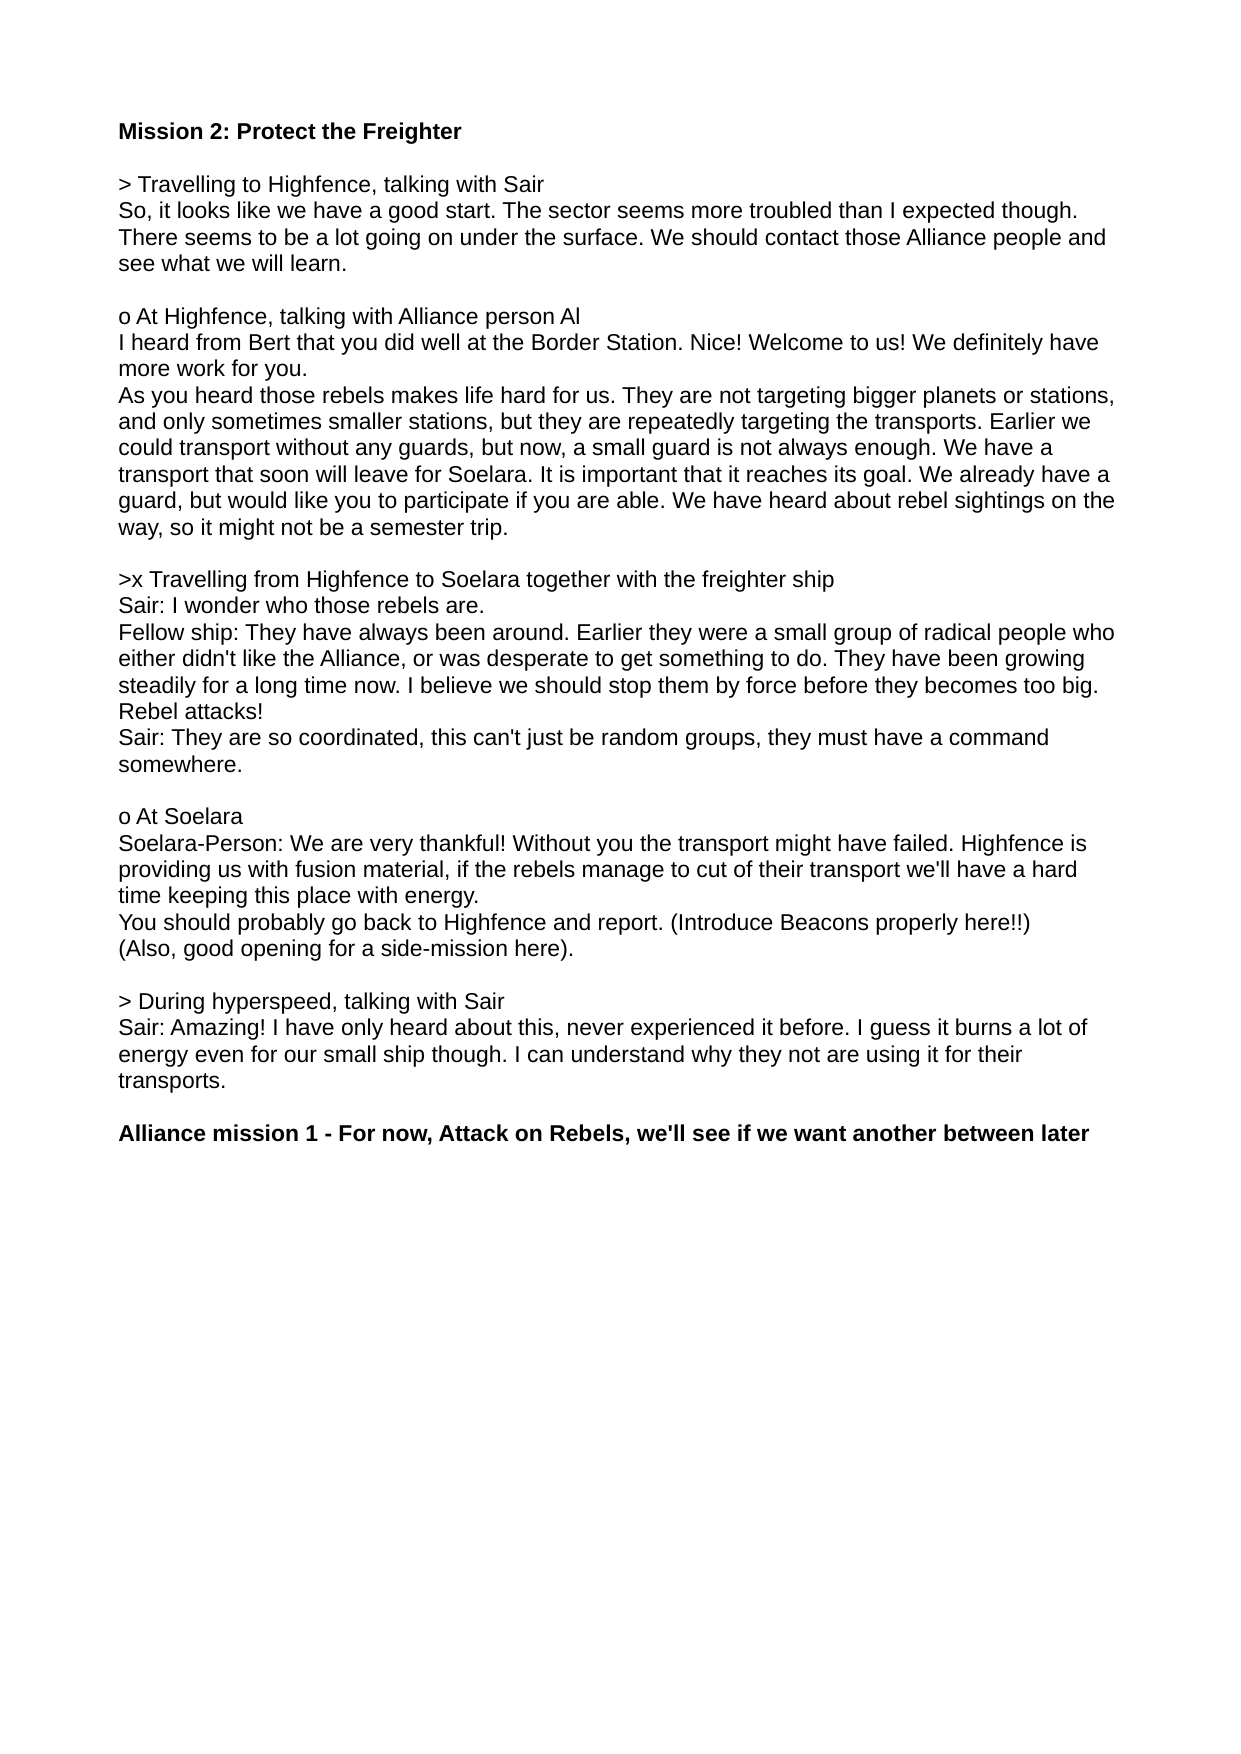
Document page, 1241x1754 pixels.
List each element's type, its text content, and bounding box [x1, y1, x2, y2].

text Sair: Amazing! I have only heard about this, never experienced it before. I guess it burns a lot of energy even for our small ship though. I can understand why they not are using it for their transports. [118, 1014, 1122, 1093]
text Soelara-Person: We are very thankful! Without you the transport might have failed. Highfence is providing us with fusion material, if the rebels manage to cut of their transport we'll have a hard time keeping this place with energy. [118, 830, 1122, 909]
text I heard from Bert that you did well at the Border Station. Nice! Welcome to us! We definitely have more work for you. [118, 329, 1122, 382]
text o At Highfence, talking with Alliance person Al [118, 303, 1122, 329]
text > During hyperspeed, talking with Sair [118, 988, 1122, 1014]
text (Also, good opening for a side-mission here). [118, 935, 1122, 961]
text Sair: They are so coordinated, this can't just be random groups, they must have a command somewhere. [118, 724, 1122, 777]
text Rebel attacks! [118, 698, 1122, 724]
text You should probably go back to Highfence and report. (Introduce Beacons properly here!!) [118, 909, 1122, 935]
text >x Travelling from Highfence to Soelara together with the freighter ship [118, 566, 1122, 592]
text So, it looks like we have a good start. The sector seems more troubled than I expected though. There seems to be a lot going on under the surface. We should contact those Alliance people and see what we will learn. [118, 197, 1122, 276]
text Mission 2: Protect the Freighter [118, 118, 1122, 144]
text As you heard those rebels makes life hard for us. They are not targeting bigger planets or stations, and only sometimes smaller stations, but they are repeatedly targeting the transports. Earlier we could transport without any guards, but now, a small guard is not always enough. We have a transport that soon will leave for Soelara. It is important that it reaches its goal. We already have a guard, but would like you to participate if you are able. We have heard about rebel sightings on the way, so it might not be a semester trip. [118, 382, 1122, 540]
text Alliance mission 1 - For now, Attack on Rebels, we'll see if we want another between later [118, 1119, 1122, 1146]
text o At Soelara [118, 803, 1122, 830]
text > Travelling to Highfence, talking with Sair [118, 171, 1122, 197]
text Sair: I wonder who those rebels are. [118, 592, 1122, 619]
text Fellow ship: They have always been around. Earlier they were a small group of radical people who either didn't like the Alliance, or was desperate to get something to do. They have been growing steadily for a long time now. I believe we should stop them by force before they becomes too big. [118, 619, 1122, 698]
